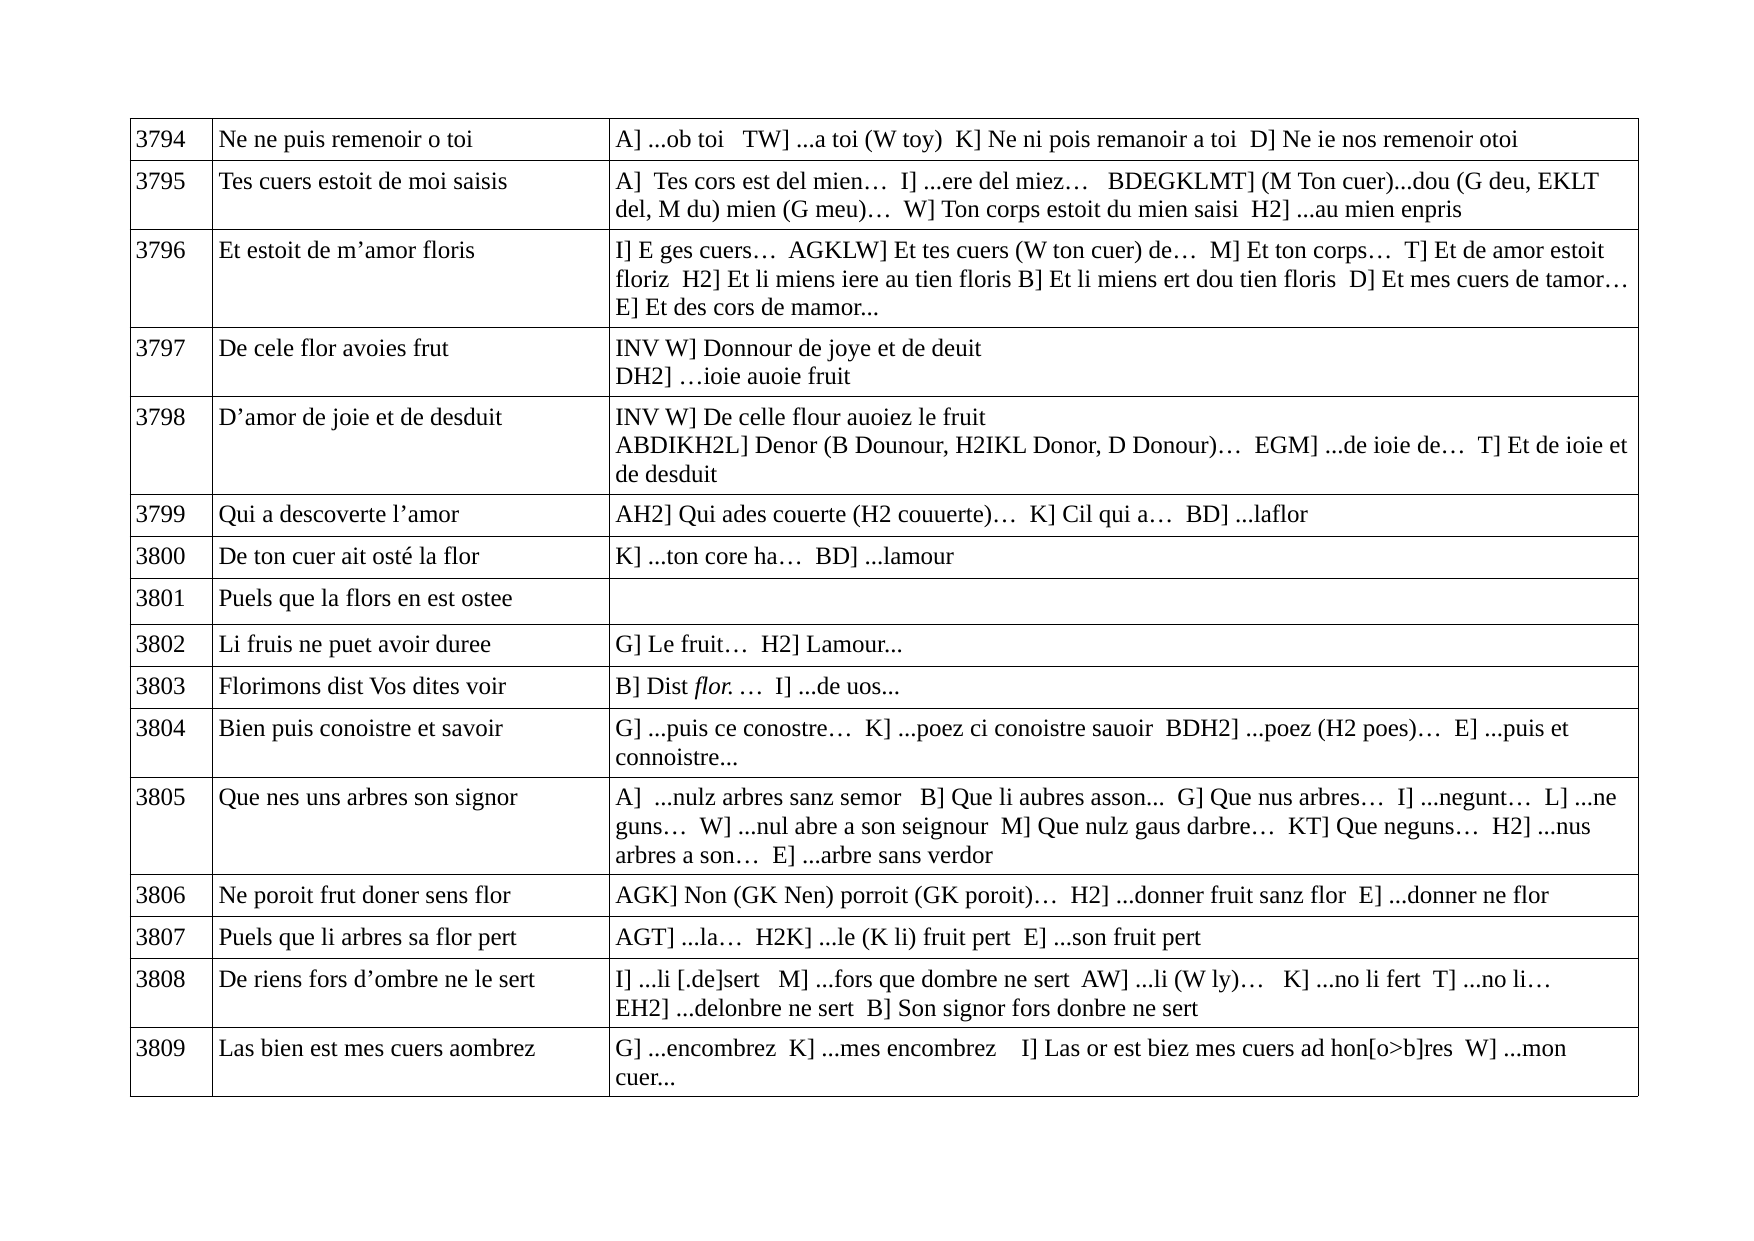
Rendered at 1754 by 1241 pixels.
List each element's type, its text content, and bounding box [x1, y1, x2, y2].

table_cell I] ...li [.de]sert M] ...fors que dombre ne sert AW] ...li (W ly)… K] ...no li fert T] ...no li… EH2] ...delonbre ne sert B] Son signor fors donbre ne sert [610, 959, 1638, 1027]
table_cell Ne poroit frut doner sens flor [213, 875, 609, 916]
table_cell Ne ne puis remenoir o toi [213, 119, 609, 160]
table_cell 3803 [131, 667, 212, 707]
table_cell De riens fors d’ombre ne le sert [213, 959, 609, 1027]
table_cell INV W] Donnour de joye et de deuit DH2] …ioie auoie fruit [610, 328, 1638, 396]
table_cell D’amor de joie et de desduit [213, 397, 609, 494]
table_cell [610, 579, 1638, 624]
table_cell Tes cuers estoit de moi saisis [213, 161, 609, 229]
table_cell 3805 [131, 778, 212, 874]
table_cell Florimons dist Vos dites voir [213, 667, 609, 707]
table_cell 3801 [131, 579, 212, 624]
table_cell Que nes uns arbres son signor [213, 778, 609, 874]
table_cell AH2] Qui ades couerte (H2 couuerte)… K] Cil qui a… BD] ...laflor [610, 495, 1638, 536]
table_cell 3806 [131, 875, 212, 916]
table_cell 3800 [131, 537, 212, 577]
table_cell G] Le fruit… H2] Lamour... [610, 625, 1638, 666]
table_cell Puels que la flors en est ostee [213, 579, 609, 624]
table_cell 3799 [131, 495, 212, 536]
table_cell B] Dist flor. … I] ...de uos... [610, 667, 1638, 707]
table_cell 3804 [131, 709, 212, 777]
table_cell De ton cuer ait osté la flor [213, 537, 609, 577]
table_cell A] Tes cors est del mien… I] ...ere del miez… BDEGKLMT] (M Ton cuer)...dou (G deu, EKLT del, M du) mien (G meu)… W] Ton corps estoit du mien saisi H2] ...au mien enpris [610, 161, 1638, 229]
table_cell G] ...puis ce conostre… K] ...poez ci conoistre sauoir BDH2] ...poez (H2 poes)… E] ...puis et connoistre... [610, 709, 1638, 777]
table_cell A] ...ob toi TW] ...a toi (W toy) K] Ne ni pois remanoir a toi D] Ne ie nos remenoir otoi [610, 119, 1638, 160]
table_cell I] E ges cuers… AGKLW] Et tes cuers (W ton cuer) de… M] Et ton corps… T] Et de amor estoit floriz H2] Et li miens iere au tien floris B] Et li miens ert dou tien floris D] Et mes cuers de tamor… E] Et des cors de mamor... [610, 230, 1638, 327]
table_cell G] ...encombrez K] ...mes encombrez I] Las or est biez mes cuers ad hon[o>b]res W] ...mon cuer... [610, 1028, 1638, 1096]
table_cell AGT] ...la… H2K] ...le (K li) fruit pert E] ...son fruit pert [610, 917, 1638, 958]
table_cell 3794 [131, 119, 212, 160]
table_cell De cele flor avoies frut [213, 328, 609, 396]
table_cell 3808 [131, 959, 212, 1027]
table_cell Qui a descoverte l’amor [213, 495, 609, 536]
table_cell Li fruis ne puet avoir duree [213, 625, 609, 666]
table_cell 3809 [131, 1028, 212, 1096]
table_cell K] ...ton core ha… BD] ...lamour [610, 537, 1638, 577]
table_cell AGK] Non (GK Nen) porroit (GK poroit)… H2] ...donner fruit sanz flor E] ...donner ne flor [610, 875, 1638, 916]
table_cell INV W] De celle flour auoiez le fruit ABDIKH2L] Denor (B Dounour, H2IKL Donor, D Donour)… EGM] ...de ioie de… T] Et de ioie et de desduit [610, 397, 1638, 494]
table_cell A] ...nulz arbres sanz semor B] Que li aubres asson... G] Que nus arbres… I] ...negunt… L] ...ne guns… W] ...nul abre a son seignour M] Que nulz gaus darbre… KT] Que neguns… H2] ...nus arbres a son… E] ...arbre sans verdor [610, 778, 1638, 874]
table_cell 3795 [131, 161, 212, 229]
table_cell Puels que li arbres sa flor pert [213, 917, 609, 958]
table_cell Las bien est mes cuers aombrez [213, 1028, 609, 1096]
table_cell 3807 [131, 917, 212, 958]
table_cell Bien puis conoistre et savoir [213, 709, 609, 777]
table_cell Et estoit de m’amor floris [213, 230, 609, 327]
table_cell 3798 [131, 397, 212, 494]
table_cell 3802 [131, 625, 212, 666]
table_cell 3797 [131, 328, 212, 396]
table_cell 3796 [131, 230, 212, 327]
